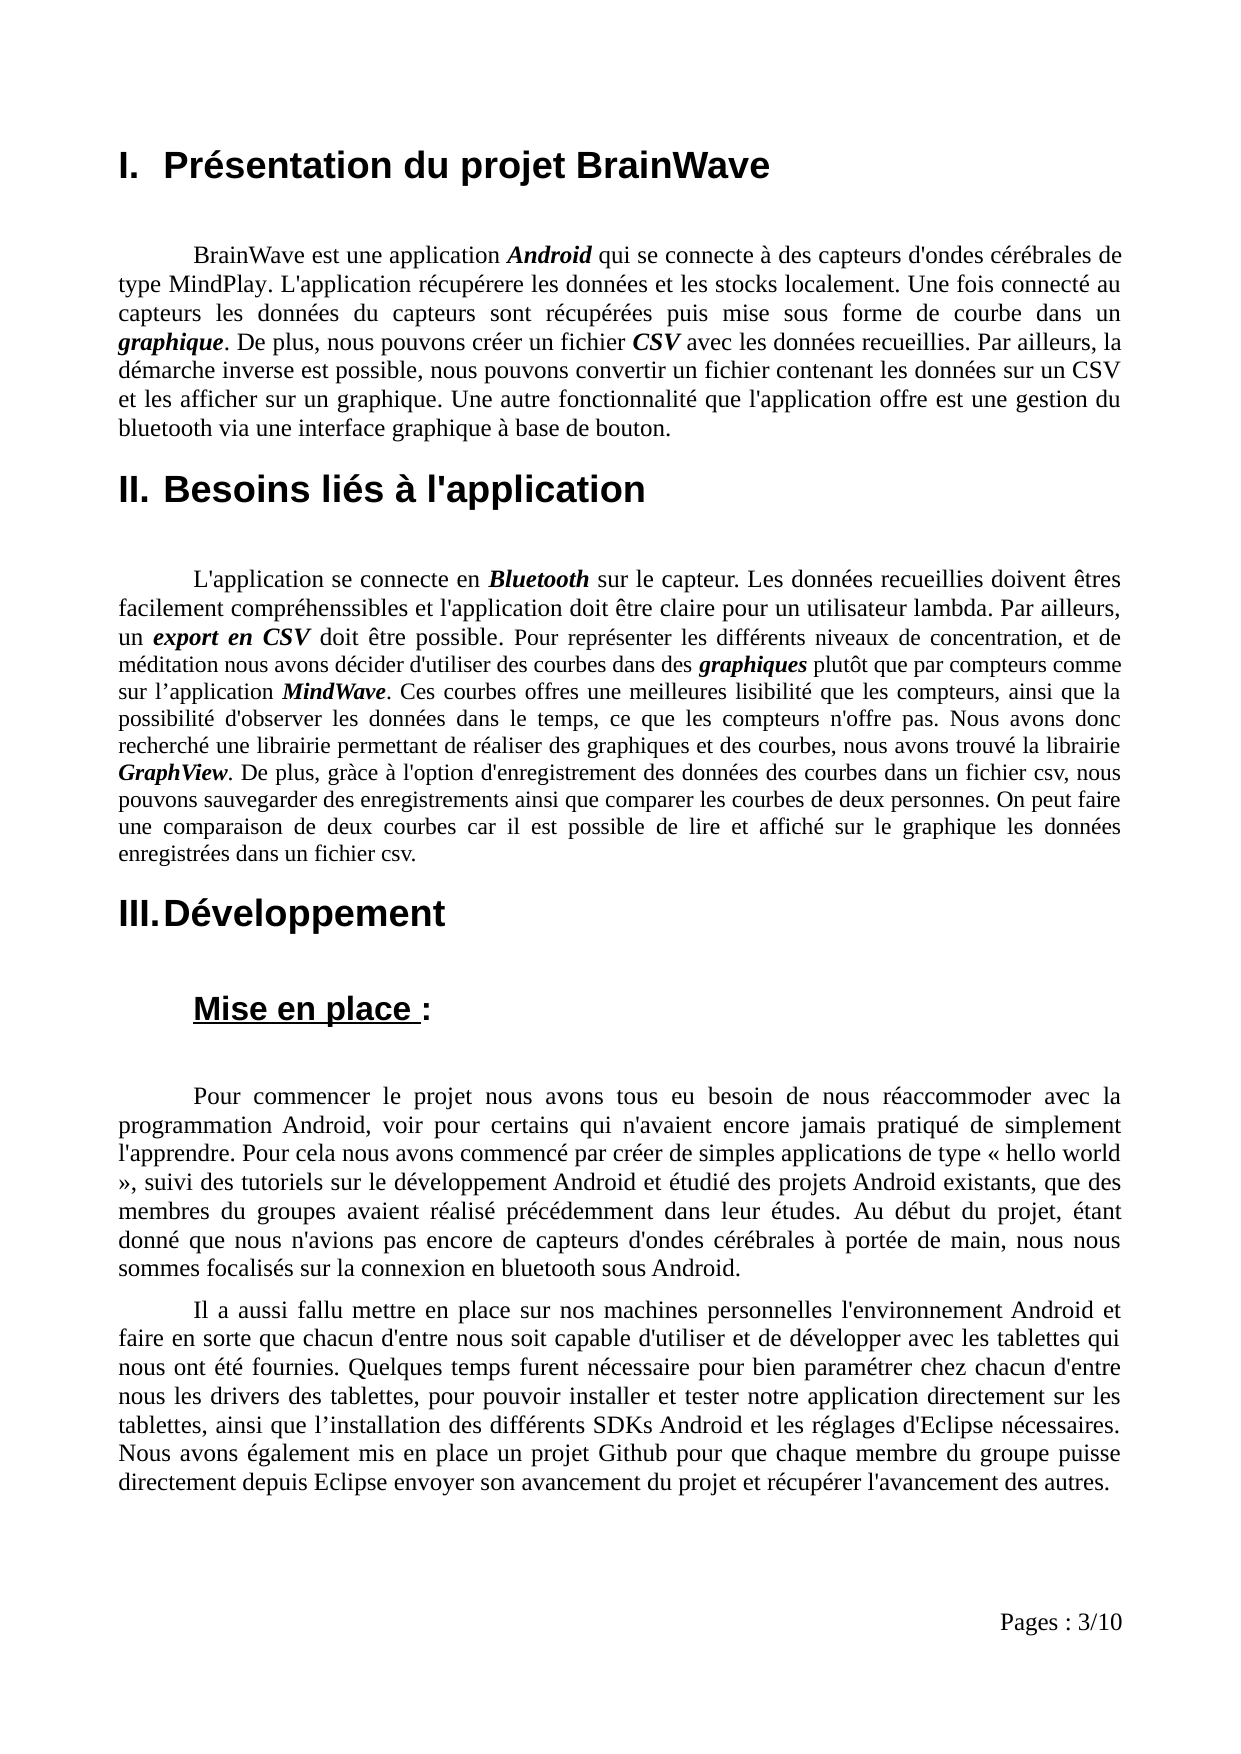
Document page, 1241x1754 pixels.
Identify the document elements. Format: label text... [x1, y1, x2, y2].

subtitle Présentation du projet BrainWave [118, 143, 1122, 187]
text Pour commencer le projet nous avons tous eu besoin de nous réaccommoder avec la programmation Android, voir pour certains qui n'avaient encore jamais pratiqué de simplement l'apprendre. Pour cela nous avons commencé par créer de simples applications de type « hello world », suivi des tutoriels sur le développement Android et étudié des projets Android existants, que des membres du groupes avaient réalisé précédemment dans leur études. Au début du projet, étant donné que nous n'avions pas encore de capteurs d'ondes cérébrales à portée de main, nous nous sommes focalisés sur la connexion en bluetooth sous Android. [118, 1081, 1122, 1282]
text Il a aussi fallu mettre en place sur nos machines personnelles l'environnement Android et faire en sorte que chacun d'entre nous soit capable d'utiliser et de développer avec les tablettes qui nous ont été fournies. Quelques temps furent nécessaire pour bien paramétrer chez chacun d'entre nous les drivers des tablettes, pour pouvoir installer et tester notre application directement sur les tablettes, ainsi que l’installation des différents SDKs Android et les réglages d'Eclipse nécessaires. Nous avons également mis en place un projet Github pour que chaque membre du groupe puisse directement depuis Eclipse envoyer son avancement du projet et récupérer l'avancement des autres. [118, 1295, 1122, 1496]
subtitle Développement [118, 891, 1122, 935]
subtitle Besoins liés à l'application [118, 467, 1122, 510]
text BrainWave est une application Android qui se connecte à des capteurs d'ondes cérébrales de type MindPlay. L'application récupérere les données et les stocks localement. Une fois connecté au capteurs les données du capteurs sont récupérées puis mise sous forme de courbe dans un graphique. De plus, nous pouvons créer un fichier CSV avec les données recueillies. Par ailleurs, la démarche inverse est possible, nous pouvons convertir un fichier contenant les données sur un CSV et les afficher sur un graphique. Une autre fonctionnalité que l'application offre est une gestion du bluetooth via une interface graphique à base de bouton. [118, 241, 1122, 442]
text L'application se connecte en Bluetooth sur le capteur. Les données recueillies doivent êtres facilement compréhenssibles et l'application doit être claire pour un utilisateur lambda. Par ailleurs, un export en CSV doit être possible. Pour représenter les différents niveaux de concentration, et de méditation nous avons décider d'utiliser des courbes dans des graphiques plutôt que par compteurs comme sur l’application MindWave. Ces courbes offres une meilleures lisibilité que les compteurs, ainsi que la possibilité d'observer les données dans le temps, ce que les compteurs n'offre pas. Nous avons donc recherché une librairie permettant de réaliser des graphiques et des courbes, nous avons trouvé la librairie GraphView. De plus, gràce à l'option d'enregistrement des données des courbes dans un fichier csv, nous pouvons sauvegarder des enregistrements ainsi que comparer les courbes de deux personnes. On peut faire une comparaison de deux courbes car il est possible de lire et affiché sur le graphique les données enregistrées dans un fichier csv. [118, 564, 1122, 866]
text Mise en place : [118, 989, 1122, 1027]
